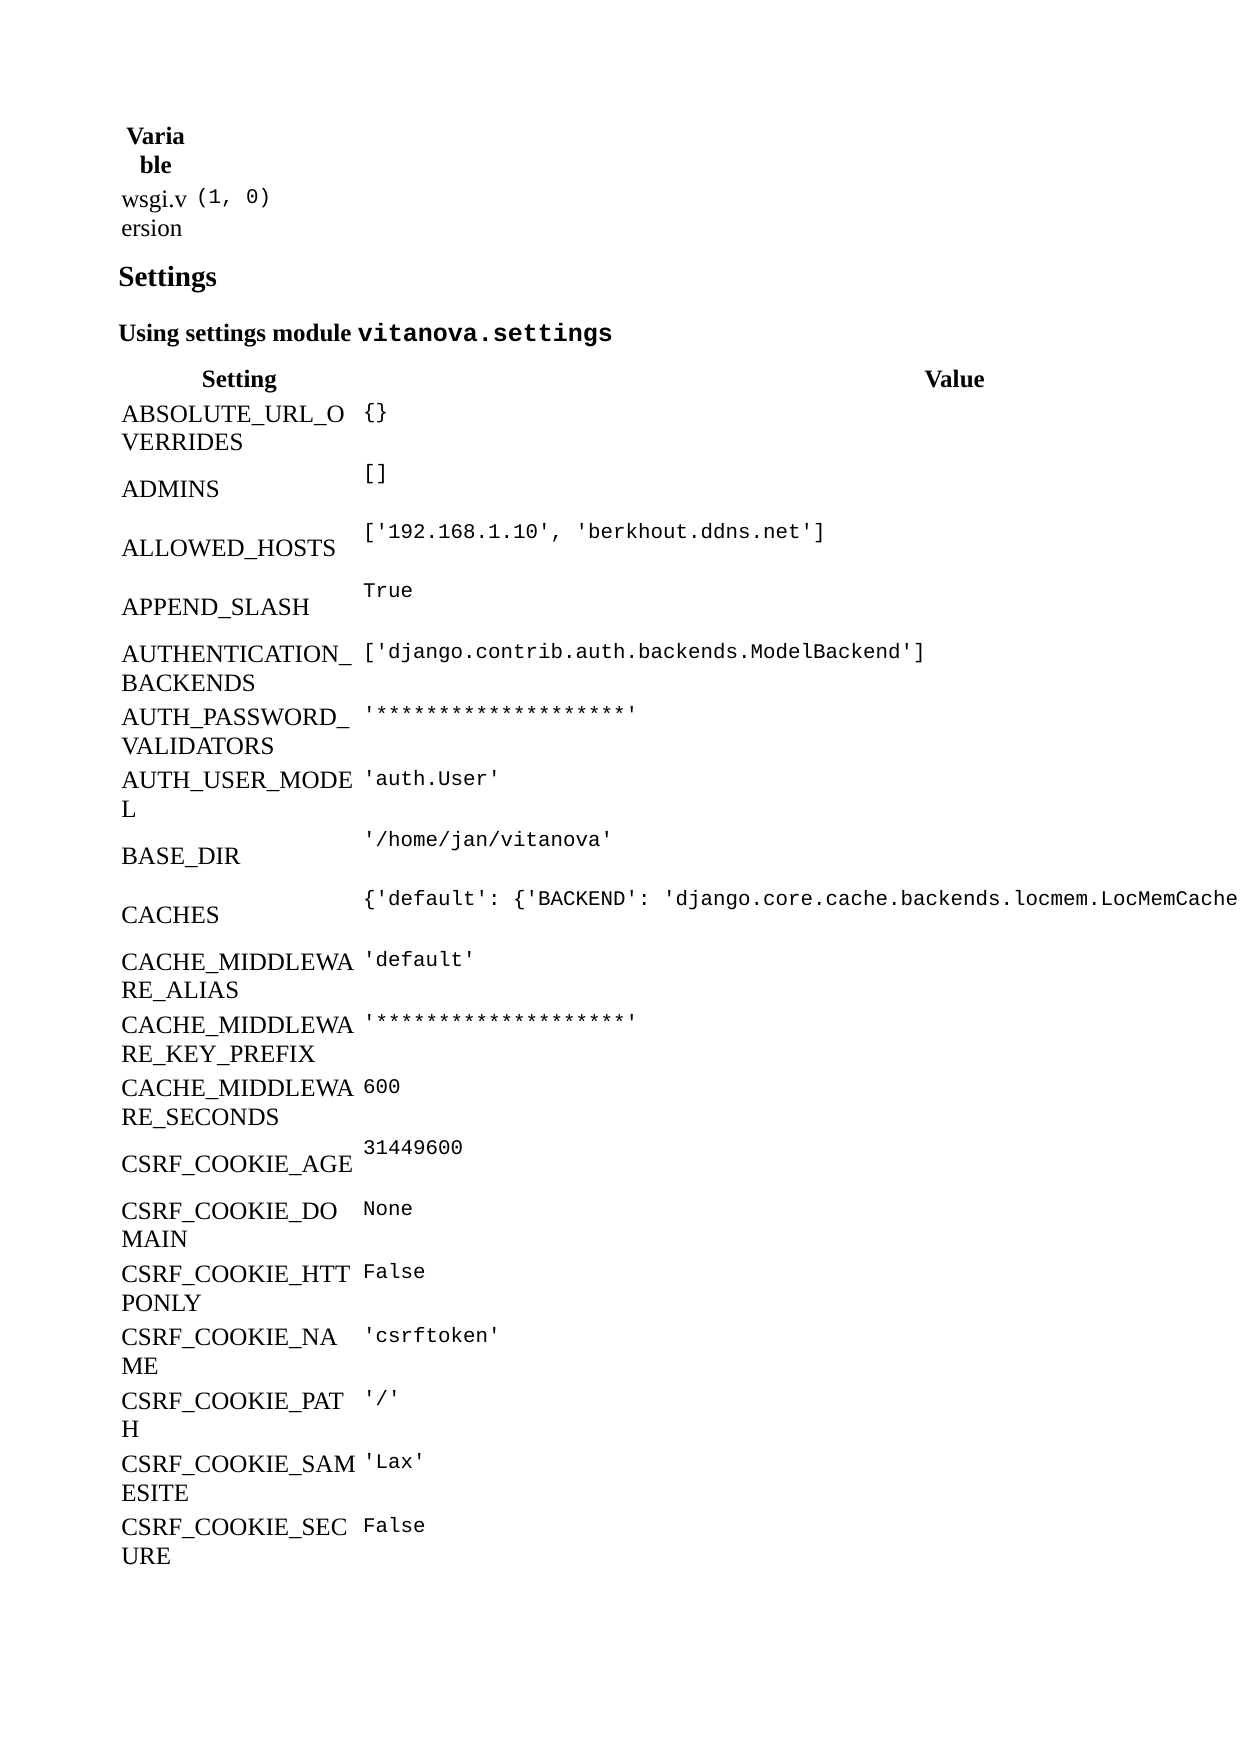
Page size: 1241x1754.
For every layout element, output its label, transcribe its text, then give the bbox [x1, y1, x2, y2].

table_cell 'default' [360, 944, 1240, 1007]
table_cell CSRF_COOKIE_NAME [118, 1320, 360, 1383]
table_cell '/' [360, 1383, 1240, 1446]
table_cell '********************' [360, 699, 1240, 763]
table_cell 'auth.User' [360, 763, 1240, 826]
table_cell (1, 0) [193, 181, 1240, 245]
table_cell False [360, 1256, 1240, 1319]
table_cell 'Lax' [360, 1446, 1240, 1509]
table_cell ['192.168.1.10', 'berkhout.ddns.net'] [360, 518, 1240, 577]
table_cell 31449600 [360, 1134, 1240, 1193]
table_cell True [360, 577, 1240, 636]
subtitle Using settings module vitanova.settings [118, 318, 1122, 349]
table_header Setting [118, 361, 360, 396]
table_cell wsgi.version [118, 181, 193, 245]
table_cell ADMINS [118, 459, 360, 518]
table_cell 'csrftoken' [360, 1320, 1240, 1383]
table_cell AUTHENTICATION_BACKENDS [118, 636, 360, 699]
table_cell CSRF_COOKIE_PATH [118, 1383, 360, 1446]
table_cell CSRF_COOKIE_SECURE [118, 1510, 360, 1573]
table_header Variable [118, 118, 193, 181]
table_cell AUTH_PASSWORD_VALIDATORS [118, 699, 360, 763]
subtitle Settings [118, 259, 1122, 293]
table_cell BASE_DIR [118, 826, 360, 885]
table_cell CACHES [118, 885, 360, 944]
table_cell CSRF_COOKIE_DOMAIN [118, 1193, 360, 1256]
table_header Value [193, 118, 1240, 181]
table_cell [] [360, 459, 1240, 518]
table_cell False [360, 1510, 1240, 1573]
table_cell 600 [360, 1071, 1240, 1134]
table_cell CSRF_COOKIE_SAMESITE [118, 1446, 360, 1509]
table_cell CSRF_COOKIE_AGE [118, 1134, 360, 1193]
table_cell CACHE_MIDDLEWARE_KEY_PREFIX [118, 1007, 360, 1071]
table_cell ['django.contrib.auth.backends.ModelBackend'] [360, 636, 1240, 699]
table_cell CACHE_MIDDLEWARE_ALIAS [118, 944, 360, 1007]
table_cell APPEND_SLASH [118, 577, 360, 636]
table_cell ALLOWED_HOSTS [118, 518, 360, 577]
table_cell AUTH_USER_MODEL [118, 763, 360, 826]
table_cell CACHE_MIDDLEWARE_SECONDS [118, 1071, 360, 1134]
table_cell {} [360, 396, 1240, 459]
table_cell '********************' [360, 1007, 1240, 1071]
table_cell '/home/jan/vitanova' [360, 826, 1240, 885]
table_cell {'default': {'BACKEND': 'django.core.cache.backends.locmem.LocMemCache'}} [360, 885, 1240, 944]
table_cell ABSOLUTE_URL_OVERRIDES [118, 396, 360, 459]
table_header Value [360, 361, 1240, 396]
table_cell None [360, 1193, 1240, 1256]
table_cell CSRF_COOKIE_HTTPONLY [118, 1256, 360, 1319]
